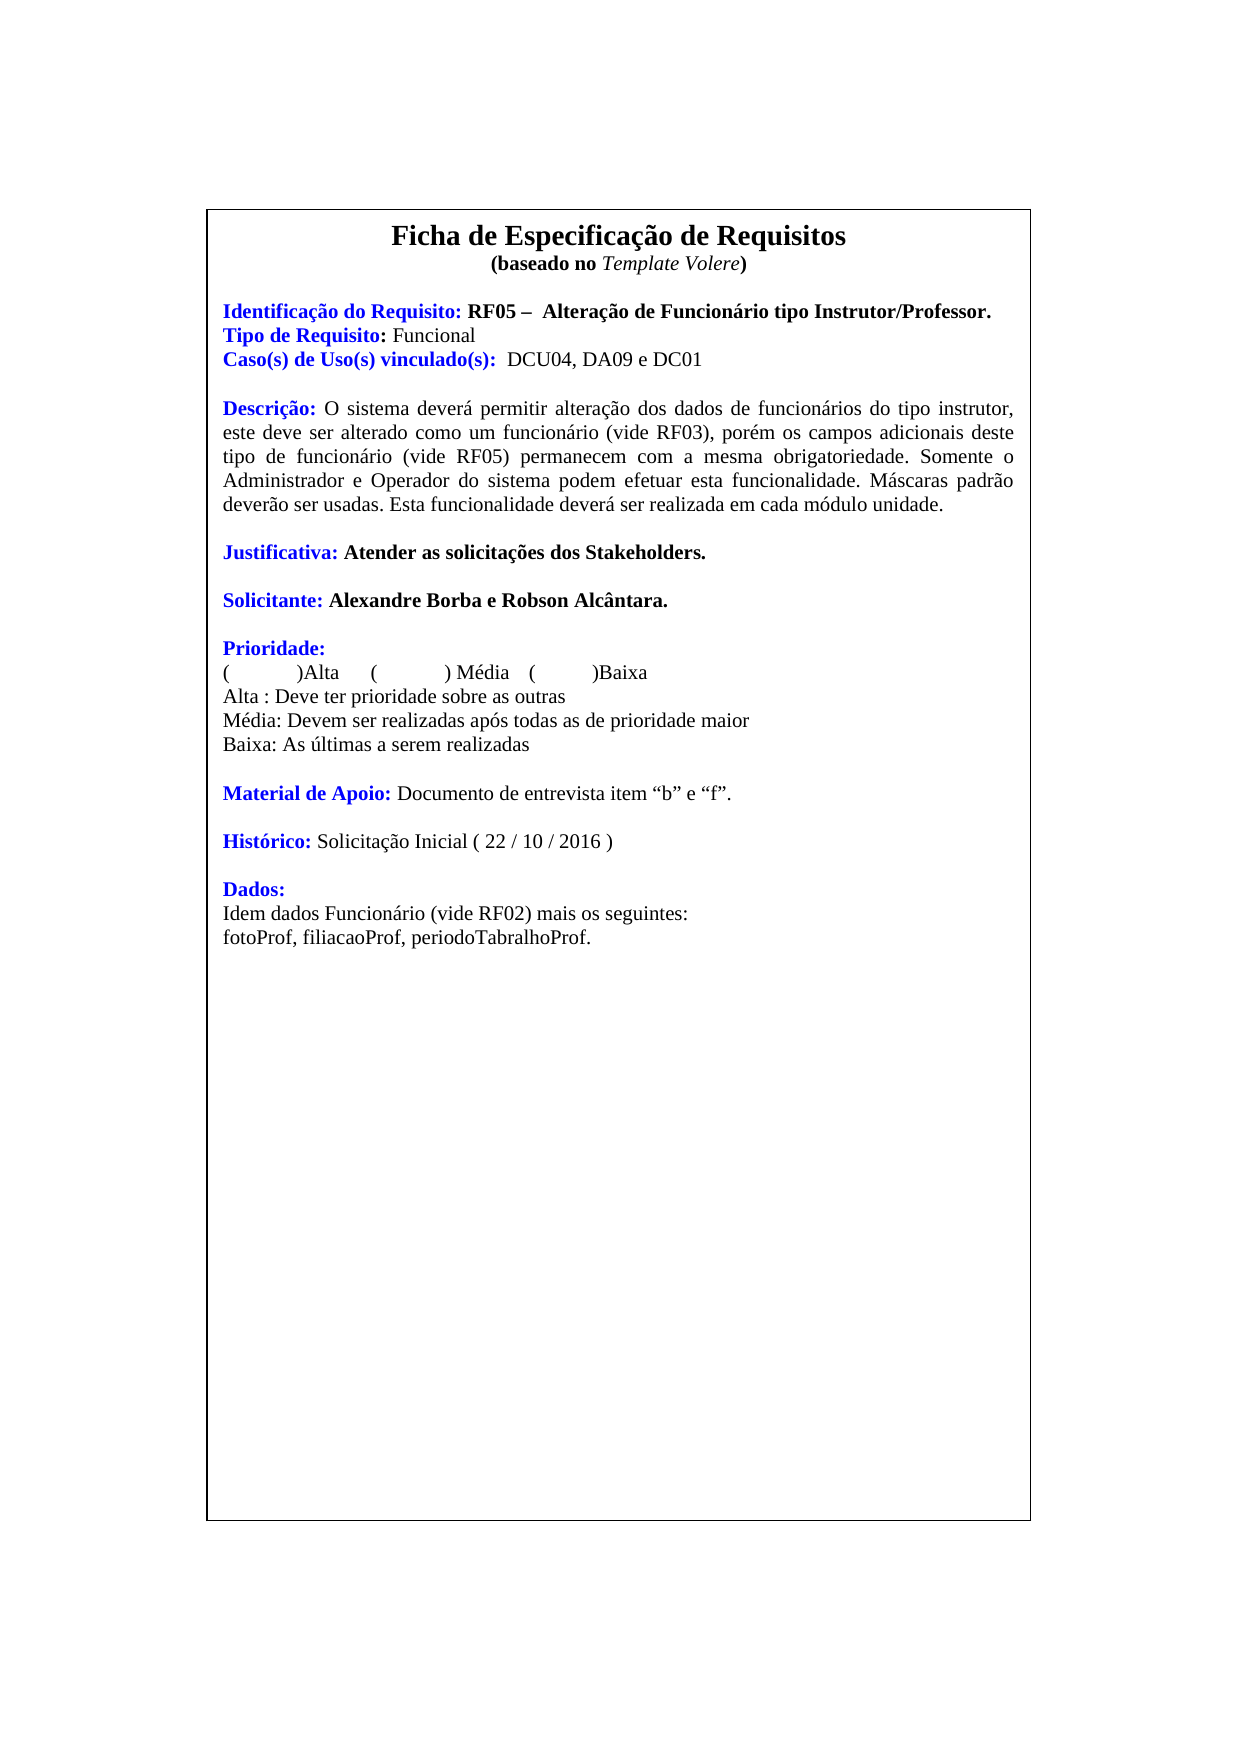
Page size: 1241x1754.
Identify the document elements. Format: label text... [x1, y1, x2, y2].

text Alta : Deve ter prioridade sobre as outras [223, 684, 1015, 708]
text Tipo de Requisito: Funcional [223, 323, 1015, 347]
text Material de Apoio: Documento de entrevista item “b” e “f”. [223, 781, 1015, 804]
text Identificação do Requisito: RF05 – Alteração de Funcionário tipo Instrutor/Professor. [223, 299, 1015, 323]
text Média: Devem ser realizadas após todas as de prioridade maior [223, 708, 1015, 732]
text Idem dados Funcionário (vide RF02) mais os seguintes: [223, 901, 1015, 925]
text Solicitante: Alexandre Borba e Robson Alcântara. [223, 588, 1015, 612]
text fotoProf, filiacaoProf, periodoTabralhoProf. [223, 925, 1015, 949]
text Ficha de Especificação de Requisitos [223, 218, 1015, 251]
text (baseado no Template Volere) [223, 251, 1015, 275]
text Dados: [223, 877, 1015, 901]
text Histórico: Solicitação Inicial ( 22 / 10 / 2016 ) [223, 829, 1015, 853]
text Justificativa: Atender as solicitações dos Stakeholders. [223, 540, 1015, 564]
text ( )Alta ( ) Média ( )Baixa [223, 660, 1015, 684]
text Baixa: As últimas a serem realizadas [223, 732, 1015, 756]
text Prioridade: [223, 636, 1015, 660]
text Caso(s) de Uso(s) vinculado(s): DCU04, DA09 e DC01 [223, 347, 1015, 371]
text Descrição: O sistema deverá permitir alteração dos dados de funcionários do tipo instrutor, este deve ser alterado como um funcionário (vide RF03), porém os campos adicionais deste tipo de funcionário (vide RF05) permanecem com a mesma obrigatoriedade. Somente o Administrador e Operador do sistema podem efetuar esta funcionalidade. Máscaras padrão deverão ser usadas. Esta funcionalidade deverá ser realizada em cada módulo unidade. [223, 396, 1015, 516]
